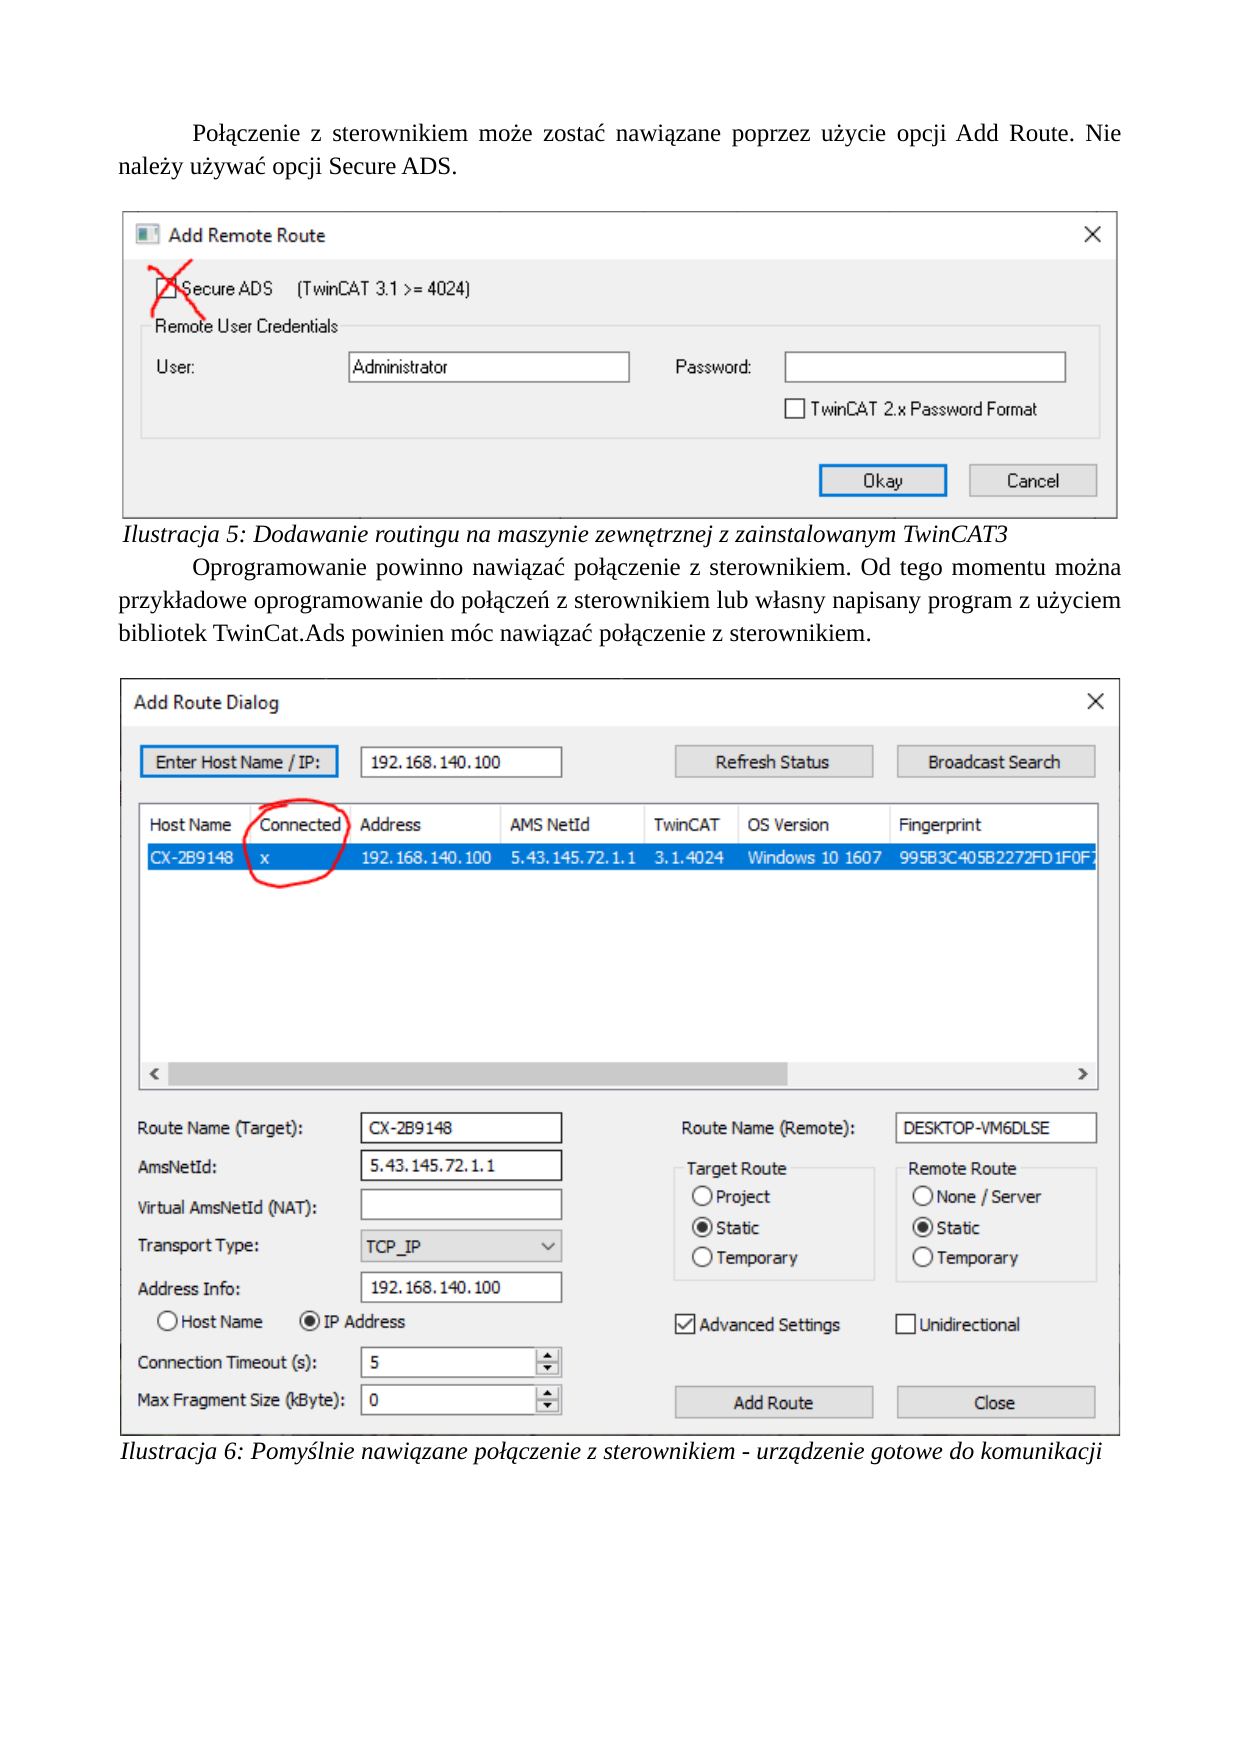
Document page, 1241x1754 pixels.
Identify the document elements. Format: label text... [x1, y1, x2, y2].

text Ilustracja 6: Pomyślnie nawiązane połączenie z sterownikiem - urządzenie gotowe do komunikacji [120, 1436, 1120, 1465]
picture [120, 678, 1121, 1436]
text Ilustracja 5: Dodawanie routingu na maszynie zewnętrznej z zainstalowanym TwinCAT3 [122, 519, 1118, 548]
text Połączenie z sterownikiem może zostać nawiązane poprzez użycie opcji Add Route. Nie należy używać opcji Secure ADS. [118, 118, 1122, 180]
picture [122, 211, 1118, 519]
text Oprogramowanie powinno nawiązać połączenie z sterownikiem. Od tego momentu można przykładowe oprogramowanie do połączeń z sterownikiem lub własny napisany program z użyciem bibliotek TwinCat.Ads powinien móc nawiązać połączenie z sterownikiem. [118, 199, 1122, 647]
